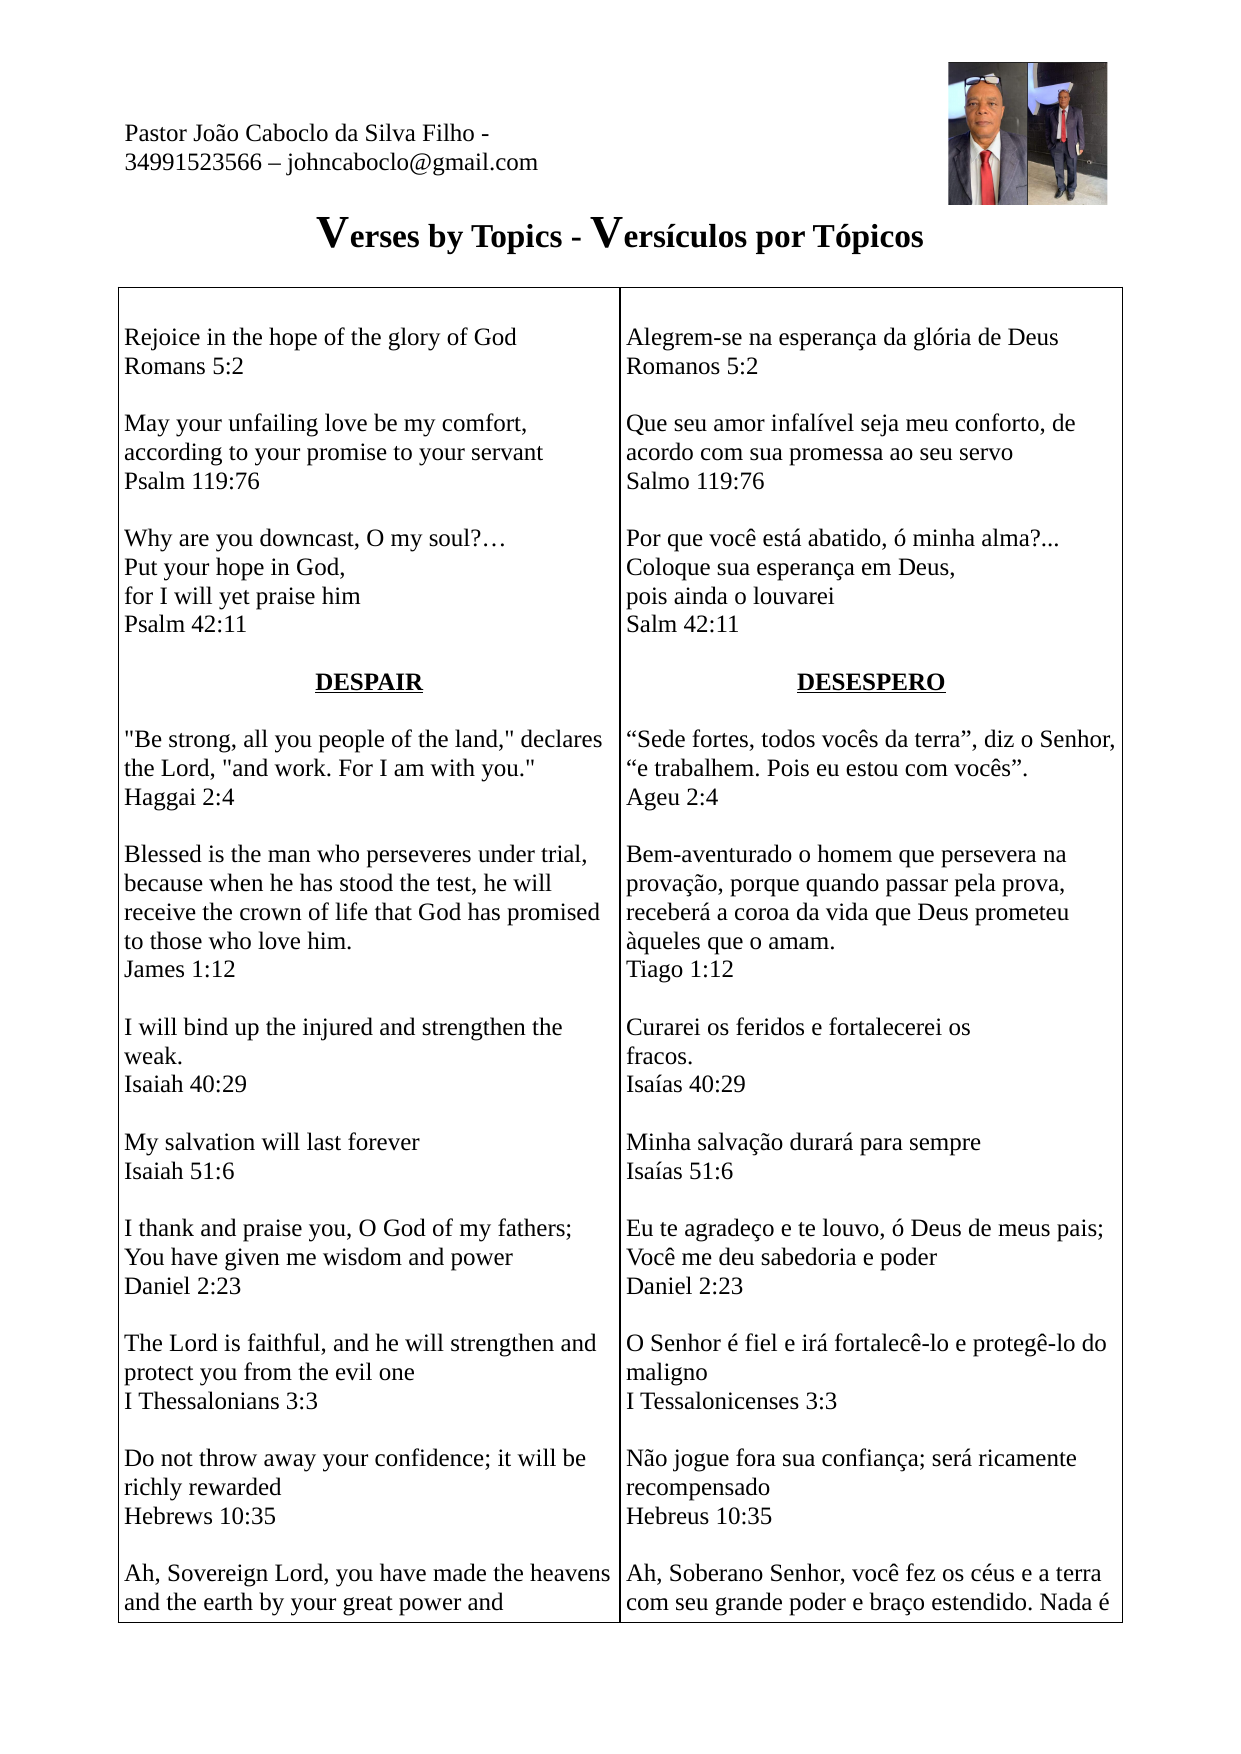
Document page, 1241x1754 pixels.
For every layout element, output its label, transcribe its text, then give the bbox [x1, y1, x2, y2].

picture [948, 62, 1108, 205]
table_cell Rejoice in the hope of the glory of God Romans 5:2 May your unfailing love be my comfort, according to your promise to your servant Psalm 119:76 Why are you downcast, O my soul?… Put your hope in God, for I will yet praise him Psalm 42:11 DESPAIR "Be strong, all you people of the land," declares the Lord, "and work. For I am with you." Haggai 2:4 Blessed is the man who perseveres under trial, because when he has stood the test, he will receive the crown of life that God has promised to those who love him. James 1:12 I will bind up the injured and strengthen the weak. Isaiah 40:29 My salvation will last forever Isaiah 51:6 I thank and praise you, O God of my fathers; You have given me wisdom and power Daniel 2:23 The Lord is faithful, and he will strengthen and protect you from the evil one I Thessalonians 3:3 Do not throw away your confidence; it will be richly rewarded Hebrews 10:35 Ah, Sovereign Lord, you have made the heavens and the earth by your great power and [119, 288, 619, 1622]
table_cell Alegrem-se na esperança da glória de Deus Romanos 5:2 Que seu amor infalível seja meu conforto, de acordo com sua promessa ao seu servo Salmo 119:76 Por que você está abatido, ó minha alma?... Coloque sua esperança em Deus, pois ainda o louvarei Salm 42:11 DESESPERO “Sede fortes, todos vocês da terra”, diz o Senhor, “e trabalhem. Pois eu estou com vocês”. Ageu 2:4 Bem-aventurado o homem que persevera na provação, porque quando passar pela prova, receberá a coroa da vida que Deus prometeu àqueles que o amam. Tiago 1:12 Curarei os feridos e fortalecerei os fracos. Isaías 40:29 Minha salvação durará para sempre Isaías 51:6 Eu te agradeço e te louvo, ó Deus de meus pais; Você me deu sabedoria e poder Daniel 2:23 O Senhor é fiel e irá fortalecê-lo e protegê-lo do maligno I Tessalonicenses 3:3 Não jogue fora sua confiança; será ricamente recompensado Hebreus 10:35 Ah, Soberano Senhor, você fez os céus e a terra com seu grande poder e braço estendido. Nada é [621, 288, 1122, 1622]
